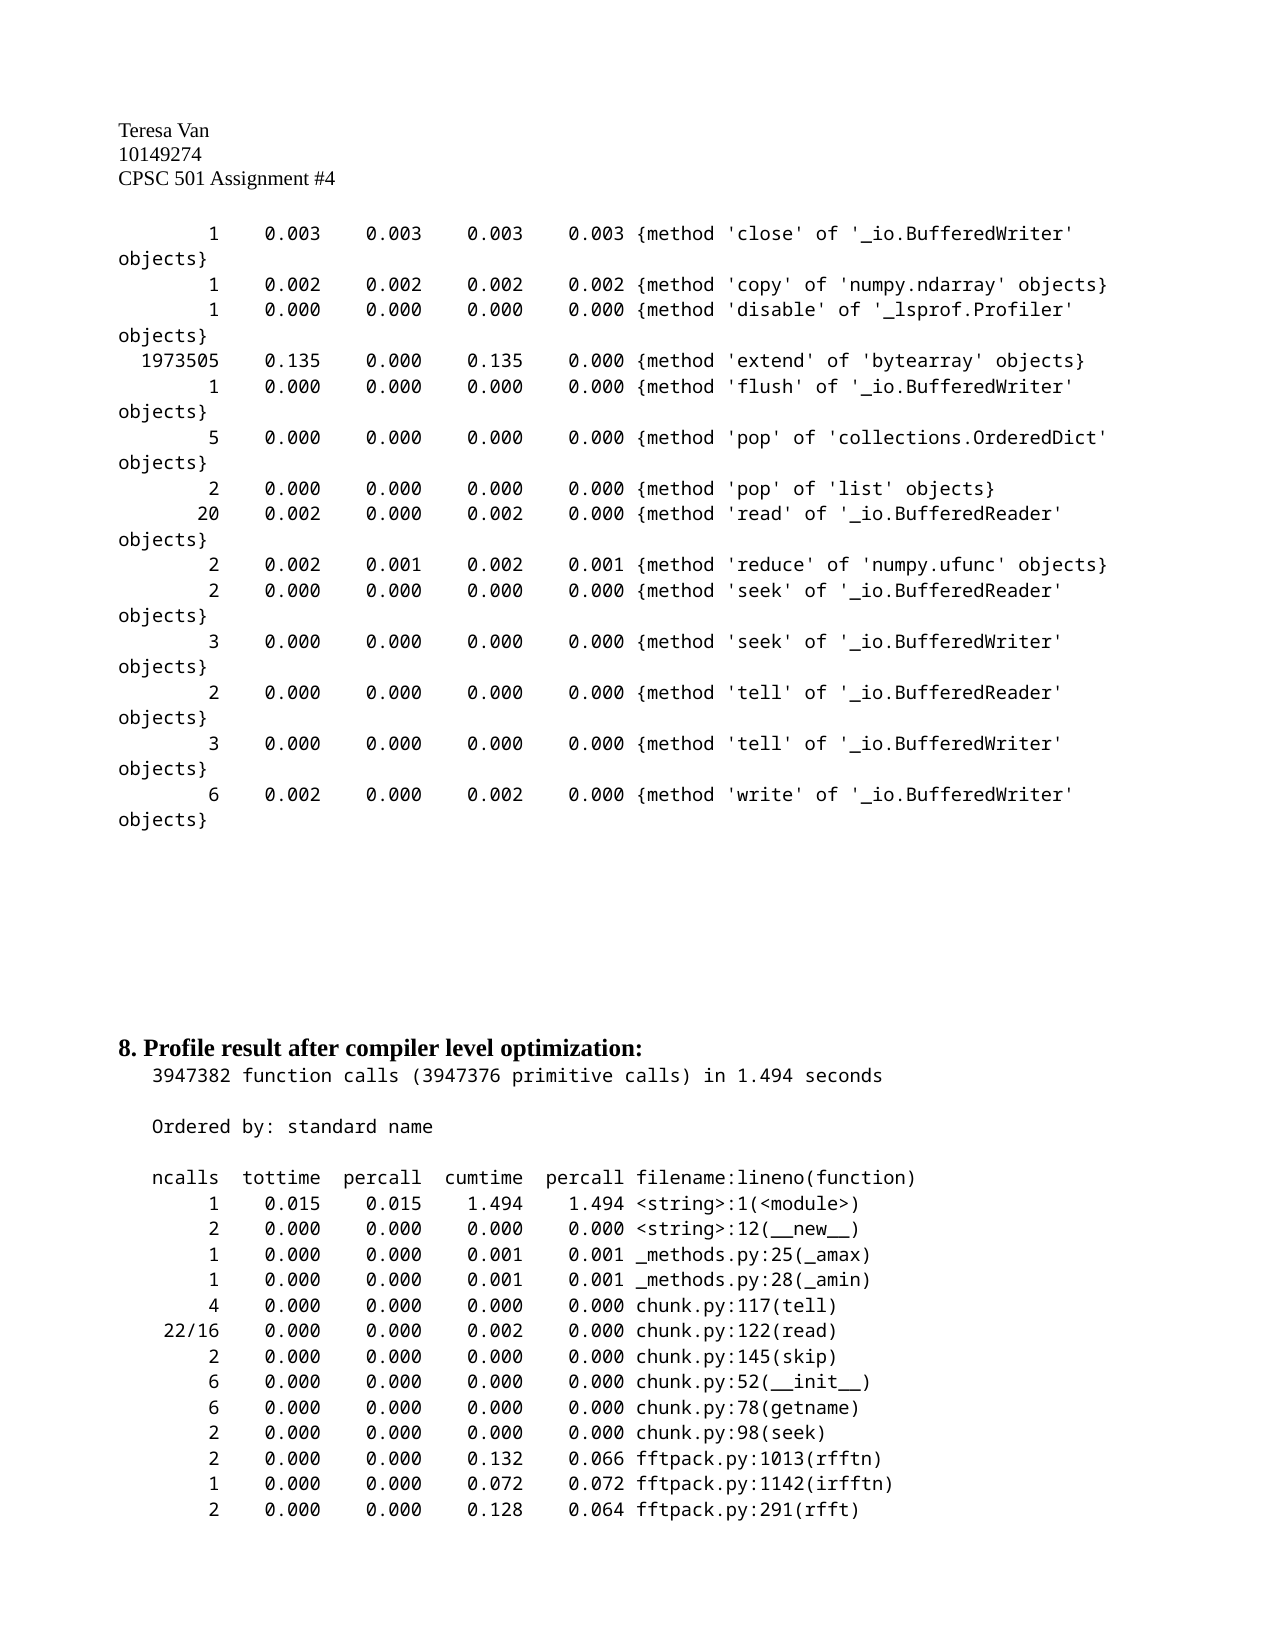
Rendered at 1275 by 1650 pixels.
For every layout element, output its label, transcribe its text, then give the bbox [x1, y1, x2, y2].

text 2 0.000 0.000 0.000 0.000 <string>:12(__new__) [118, 1215, 1157, 1241]
text 8. Profile result after compiler level optimization: [118, 1033, 1157, 1062]
text 2 0.000 0.000 0.128 0.064 fftpack.py:291(rfft) [118, 1496, 1157, 1522]
text 1 0.000 0.000 0.072 0.072 fftpack.py:1142(irfftn) [118, 1471, 1157, 1496]
text 1 0.000 0.000 0.000 0.000 {method 'flush' of '_io.BufferedWriter' objects} [118, 373, 1157, 424]
text 22/16 0.000 0.000 0.002 0.000 chunk.py:122(read) [118, 1317, 1157, 1343]
text 6 0.000 0.000 0.000 0.000 chunk.py:52(__init__) [118, 1368, 1157, 1394]
text 3 0.000 0.000 0.000 0.000 {method 'seek' of '_io.BufferedWriter' objects} [118, 628, 1157, 679]
text 2 0.000 0.000 0.000 0.000 chunk.py:98(seek) [118, 1419, 1157, 1445]
text 20 0.002 0.000 0.002 0.000 {method 'read' of '_io.BufferedReader' objects} [118, 501, 1157, 552]
text 2 0.000 0.000 0.000 0.000 {method 'pop' of 'list' objects} [118, 475, 1157, 501]
text 1 0.000 0.000 0.000 0.000 {method 'disable' of '_lsprof.Profiler' objects} [118, 296, 1157, 347]
text 2 0.002 0.001 0.002 0.001 {method 'reduce' of 'numpy.ufunc' objects} [118, 552, 1157, 577]
text 1 0.000 0.000 0.001 0.001 _methods.py:28(_amin) [118, 1266, 1157, 1292]
text 2 0.000 0.000 0.000 0.000 {method 'seek' of '_io.BufferedReader' objects} [118, 577, 1157, 628]
text 6 0.002 0.000 0.002 0.000 {method 'write' of '_io.BufferedWriter' objects} [118, 781, 1157, 832]
text 4 0.000 0.000 0.000 0.000 chunk.py:117(tell) [118, 1292, 1157, 1317]
text 1 0.002 0.002 0.002 0.002 {method 'copy' of 'numpy.ndarray' objects} [118, 271, 1157, 296]
text 1 0.003 0.003 0.003 0.003 {method 'close' of '_io.BufferedWriter' objects} [118, 220, 1157, 271]
text Ordered by: standard name [118, 1113, 1157, 1139]
text 3947382 function calls (3947376 primitive calls) in 1.494 seconds [118, 1062, 1157, 1088]
text 2 0.000 0.000 0.000 0.000 chunk.py:145(skip) [118, 1343, 1157, 1368]
text 2 0.000 0.000 0.000 0.000 {method 'tell' of '_io.BufferedReader' objects} [118, 679, 1157, 730]
text ncalls tottime percall cumtime percall filename:lineno(function) [118, 1164, 1157, 1190]
text 1 0.000 0.000 0.001 0.001 _methods.py:25(_amax) [118, 1241, 1157, 1266]
text 5 0.000 0.000 0.000 0.000 {method 'pop' of 'collections.OrderedDict' objects} [118, 424, 1157, 475]
text 1973505 0.135 0.000 0.135 0.000 {method 'extend' of 'bytearray' objects} [118, 347, 1157, 373]
text 3 0.000 0.000 0.000 0.000 {method 'tell' of '_io.BufferedWriter' objects} [118, 730, 1157, 781]
text 6 0.000 0.000 0.000 0.000 chunk.py:78(getname) [118, 1394, 1157, 1419]
text 2 0.000 0.000 0.132 0.066 fftpack.py:1013(rfftn) [118, 1445, 1157, 1471]
text 1 0.015 0.015 1.494 1.494 <string>:1(<module>) [118, 1190, 1157, 1215]
